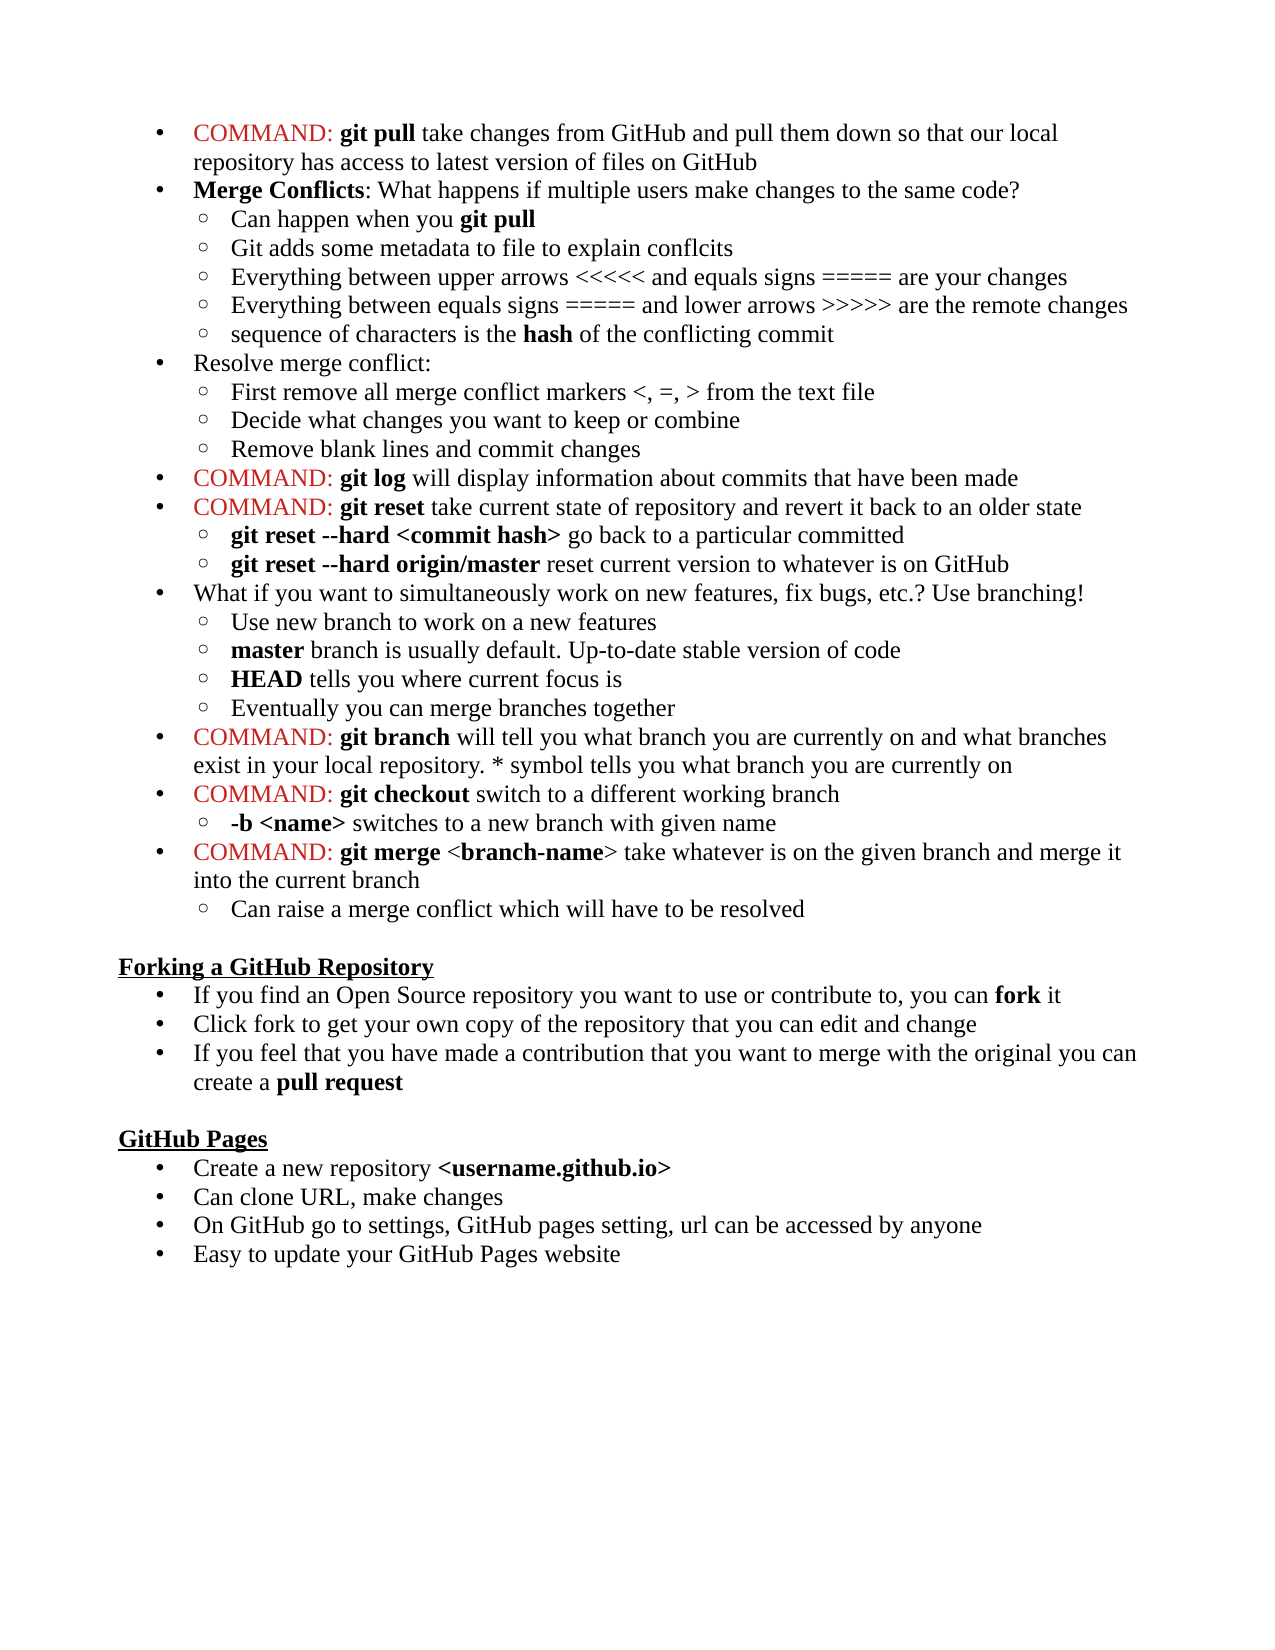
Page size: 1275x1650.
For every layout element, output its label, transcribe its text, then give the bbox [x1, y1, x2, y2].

list master branch is usually default. Up-to-date stable version of code [193, 636, 1157, 664]
list Everything between upper arrows <<<<< and equals signs ===== are your changes [193, 262, 1157, 291]
list Use new branch to work on a new features [193, 607, 1157, 636]
list -b <name> switches to a new branch with given name [193, 808, 1157, 837]
list HEAD tells you where current focus is [193, 664, 1157, 693]
list Can raise a merge conflict which will have to be resolved [193, 894, 1157, 923]
text Forking a GitHub Repository [118, 952, 1157, 981]
list Resolve merge conflict: [156, 348, 1157, 377]
list Can happen when you git pull [193, 204, 1157, 233]
list Decide what changes you want to keep or combine [193, 406, 1157, 434]
list COMMAND: git checkout switch to a different working branch [156, 779, 1157, 808]
list Eventually you can merge branches together [193, 693, 1157, 722]
list Merge Conflicts: What happens if multiple users make changes to the same code? [156, 176, 1157, 204]
list Git adds some metadata to file to explain conflcits [193, 233, 1157, 262]
list Everything between equals signs ===== and lower arrows >>>>> are the remote changes [193, 291, 1157, 319]
list Click fork to get your own copy of the repository that you can edit and change [156, 1009, 1157, 1038]
list First remove all merge conflict markers <, =, > from the text file [193, 377, 1157, 406]
list Easy to update your GitHub Pages website [156, 1239, 1157, 1268]
list On GitHub go to settings, GitHub pages setting, url can be accessed by anyone [156, 1211, 1157, 1239]
list sequence of characters is the hash of the conflicting commit [193, 319, 1157, 348]
list Can clone URL, make changes [156, 1182, 1157, 1211]
list Create a new repository <username.github.io> [156, 1153, 1157, 1182]
list git reset --hard origin/master reset current version to whatever is on GitHub [193, 549, 1157, 578]
list What if you want to simultaneously work on new features, fix bugs, etc.? Use branching! [156, 578, 1157, 607]
list git reset --hard <commit hash> go back to a particular committed [193, 521, 1157, 549]
list Remove blank lines and commit changes [193, 434, 1157, 463]
list COMMAND: git merge <branch-name> take whatever is on the given branch and merge it into the current branch [156, 837, 1157, 894]
list If you find an Open Source repository you want to use or contribute to, you can fork it [156, 981, 1157, 1009]
list COMMAND: git log will display information about commits that have been made [156, 463, 1157, 492]
list If you feel that you have made a contribution that you want to merge with the original you can create a pull request [156, 1038, 1157, 1096]
list COMMAND: git pull take changes from GitHub and pull them down so that our local repository has access to latest version of files on GitHub [156, 118, 1157, 176]
text GitHub Pages [118, 1124, 1157, 1153]
list COMMAND: git reset take current state of repository and revert it back to an older state [156, 492, 1157, 521]
list COMMAND: git branch will tell you what branch you are currently on and what branches exist in your local repository. * symbol tells you what branch you are currently on [156, 722, 1157, 779]
